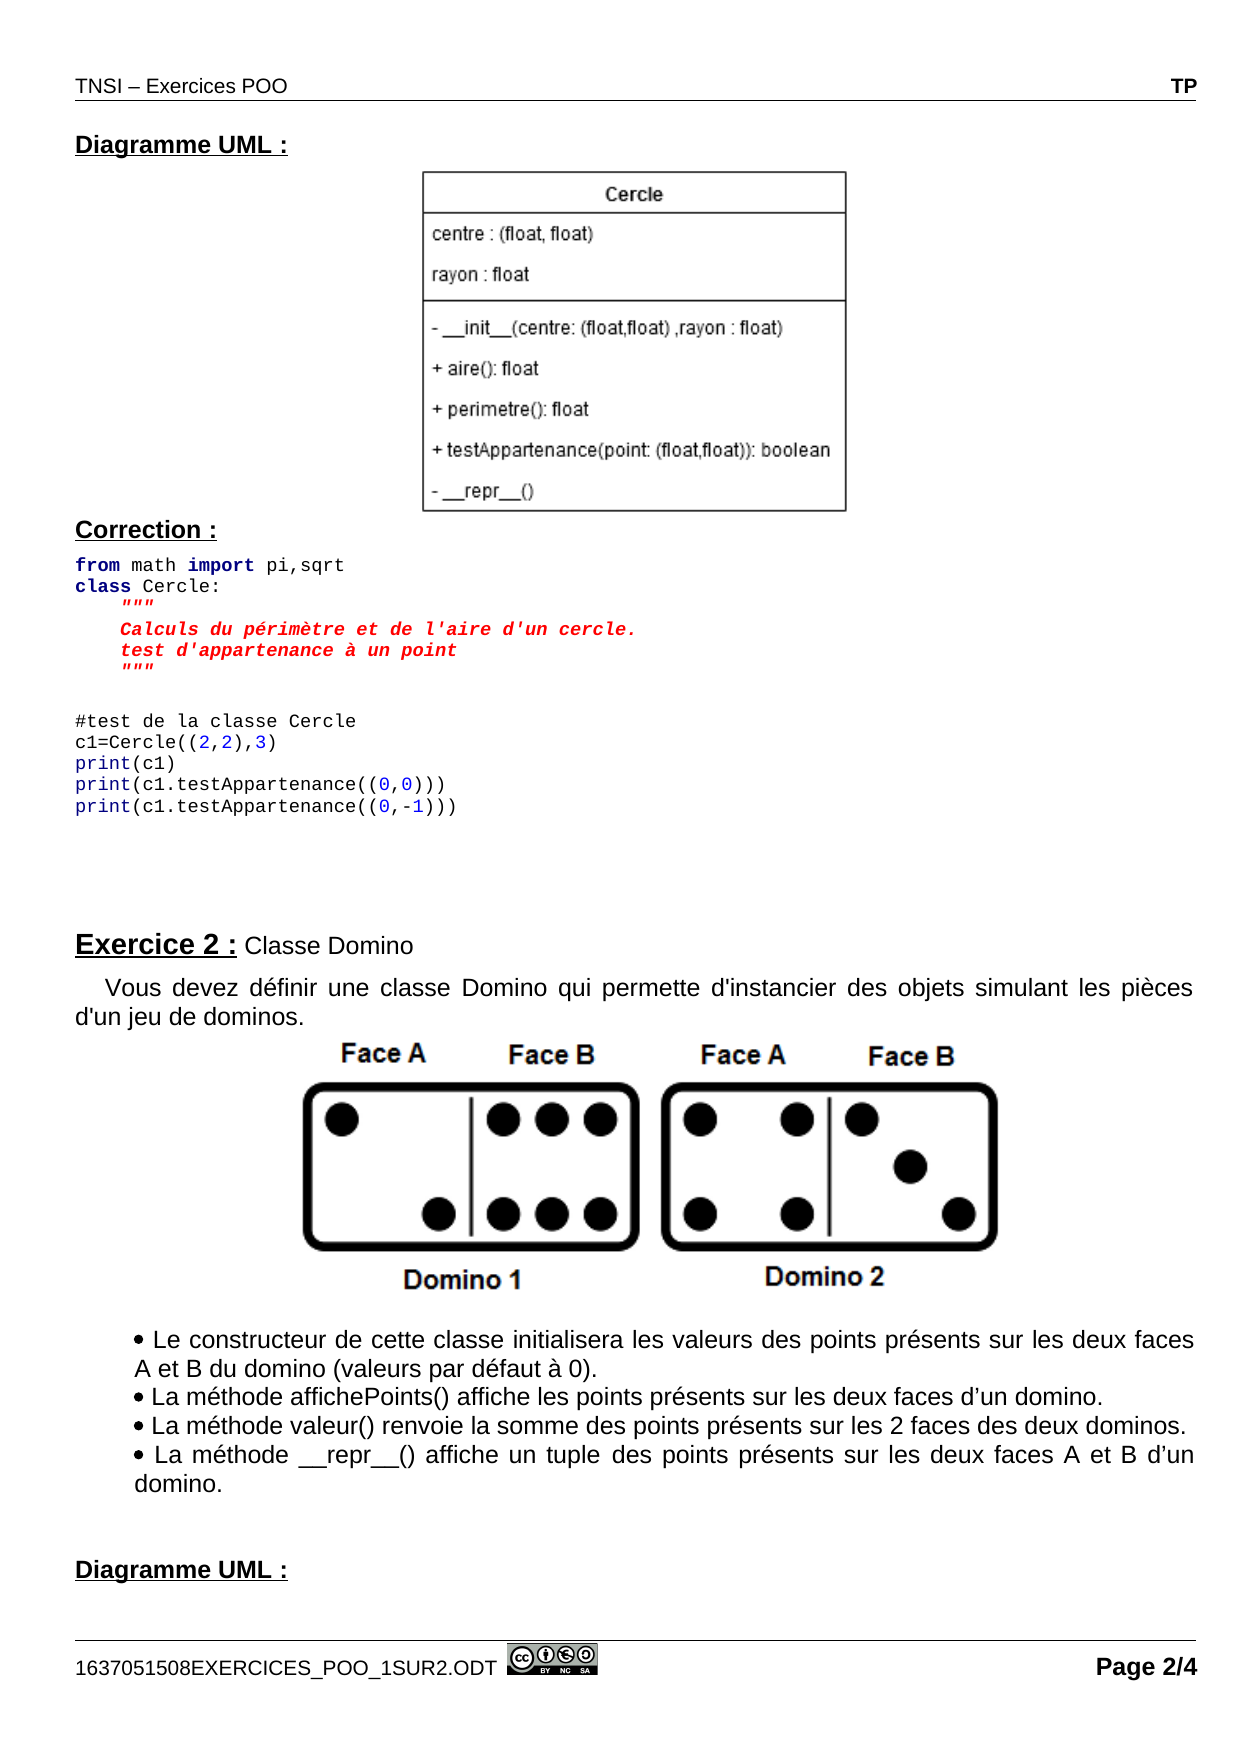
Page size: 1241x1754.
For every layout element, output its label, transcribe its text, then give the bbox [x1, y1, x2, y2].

list La méthode affichePoints() affiche les points présents sur les deux faces d’un domino. [134, 1382, 1196, 1411]
text #test de la classe Cercle c1=Cercle((2,2),3) print(c1) print(c1.testAppartenance((0,0))) print(c1.testAppartenance((0,-1))) [75, 711, 1196, 818]
picture [295, 1030, 1008, 1296]
picture [421, 170, 850, 515]
list La méthode __repr__() affiche un tuple des points présents sur les deux faces A et B d’un domino. [134, 1440, 1196, 1498]
text from math import pi,sqrt class Cercle: """ Calculs du périmètre et de l'aire d'un cercle. test d'appartenance à un point """ [75, 556, 1196, 711]
text Diagramme UML : [75, 129, 1196, 158]
text Correction : [75, 514, 1196, 543]
picture [507, 1643, 598, 1675]
text Exercice 2 : Classe Domino [75, 927, 1196, 960]
text Vous devez définir une classe Domino qui permette d'instancier des objets simulant les pièces d'un jeu de dominos. [75, 973, 1196, 1030]
list La méthode valeur() renvoie la somme des points présents sur les 2 faces des deux dominos. [134, 1411, 1196, 1440]
text Diagramme UML : [75, 1555, 1196, 1584]
list Le constructeur de cette classe initialisera les valeurs des points présents sur les deux faces A et B du domino (valeurs par défaut à 0). [134, 1325, 1196, 1382]
